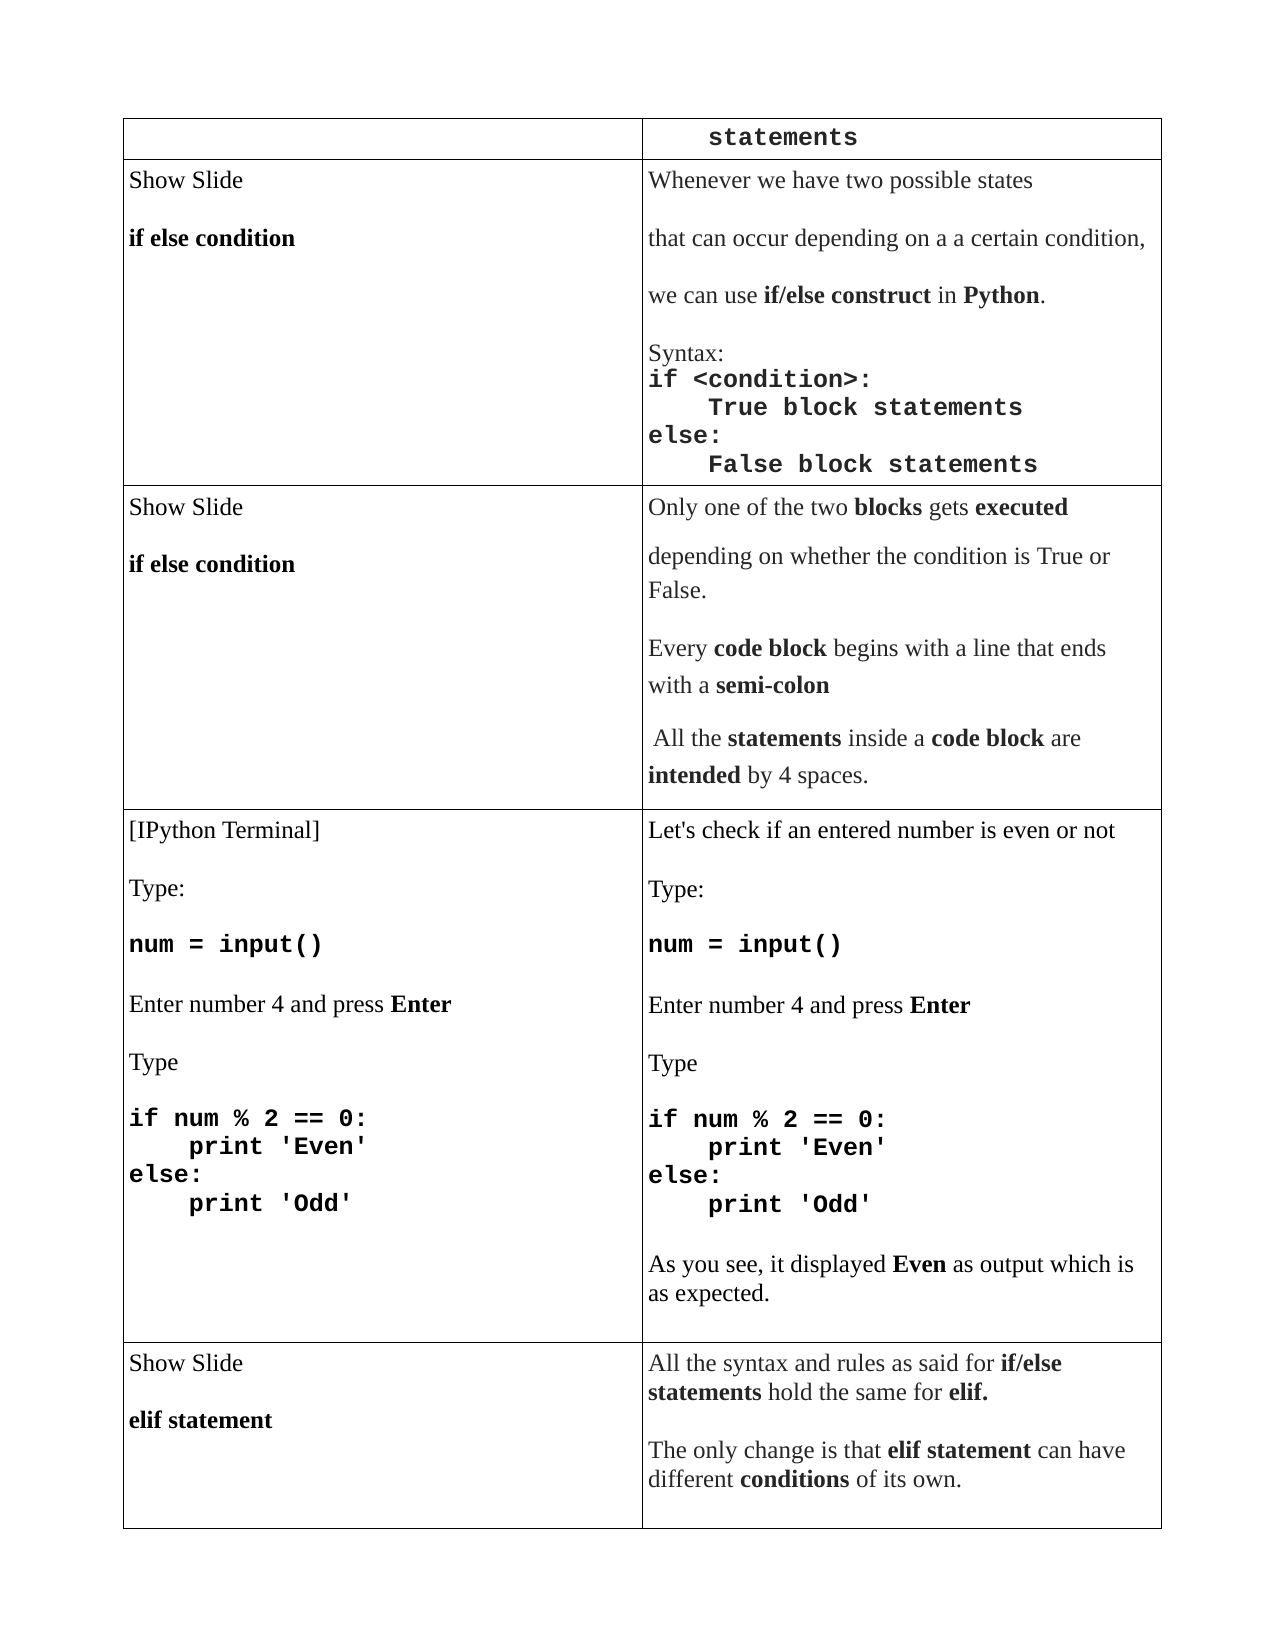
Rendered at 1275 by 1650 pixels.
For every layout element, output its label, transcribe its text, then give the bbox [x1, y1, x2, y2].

table_cell Whenever we have two possible states that can occur depending on a a certain condition, we can use if/else construct in Python. Syntax: if <condition>: True block statements else: False block statements [643, 160, 1161, 485]
table_cell All the syntax and rules as said for if/else statements hold the same for elif. The only change is that elif statement can have different conditions of its own. [643, 1343, 1161, 1528]
table_cell Only one of the two blocks gets executed depending on whether the condition is True or False. Every code block begins with a line that ends with a semi-colon All the statements inside a code block are intended by 4 spaces. [643, 486, 1161, 809]
table_cell [IPython Terminal] Type: num = input() Enter number 4 and press Enter Type if num % 2 == 0: print 'Even' else: print 'Odd' [124, 810, 642, 1342]
table_cell Show Slide if else condition [124, 486, 642, 809]
table_cell statements [643, 119, 1161, 159]
table_cell Show Slide elif statement [124, 1343, 642, 1528]
table_cell Let's check if an entered number is even or not Type: num = input() Enter number 4 and press Enter Type if num % 2 == 0: print 'Even' else: print 'Odd' As you see, it displayed Even as output which is as expected. [643, 810, 1161, 1342]
table_cell [124, 119, 642, 159]
table_cell Show Slide if else condition [124, 160, 642, 485]
